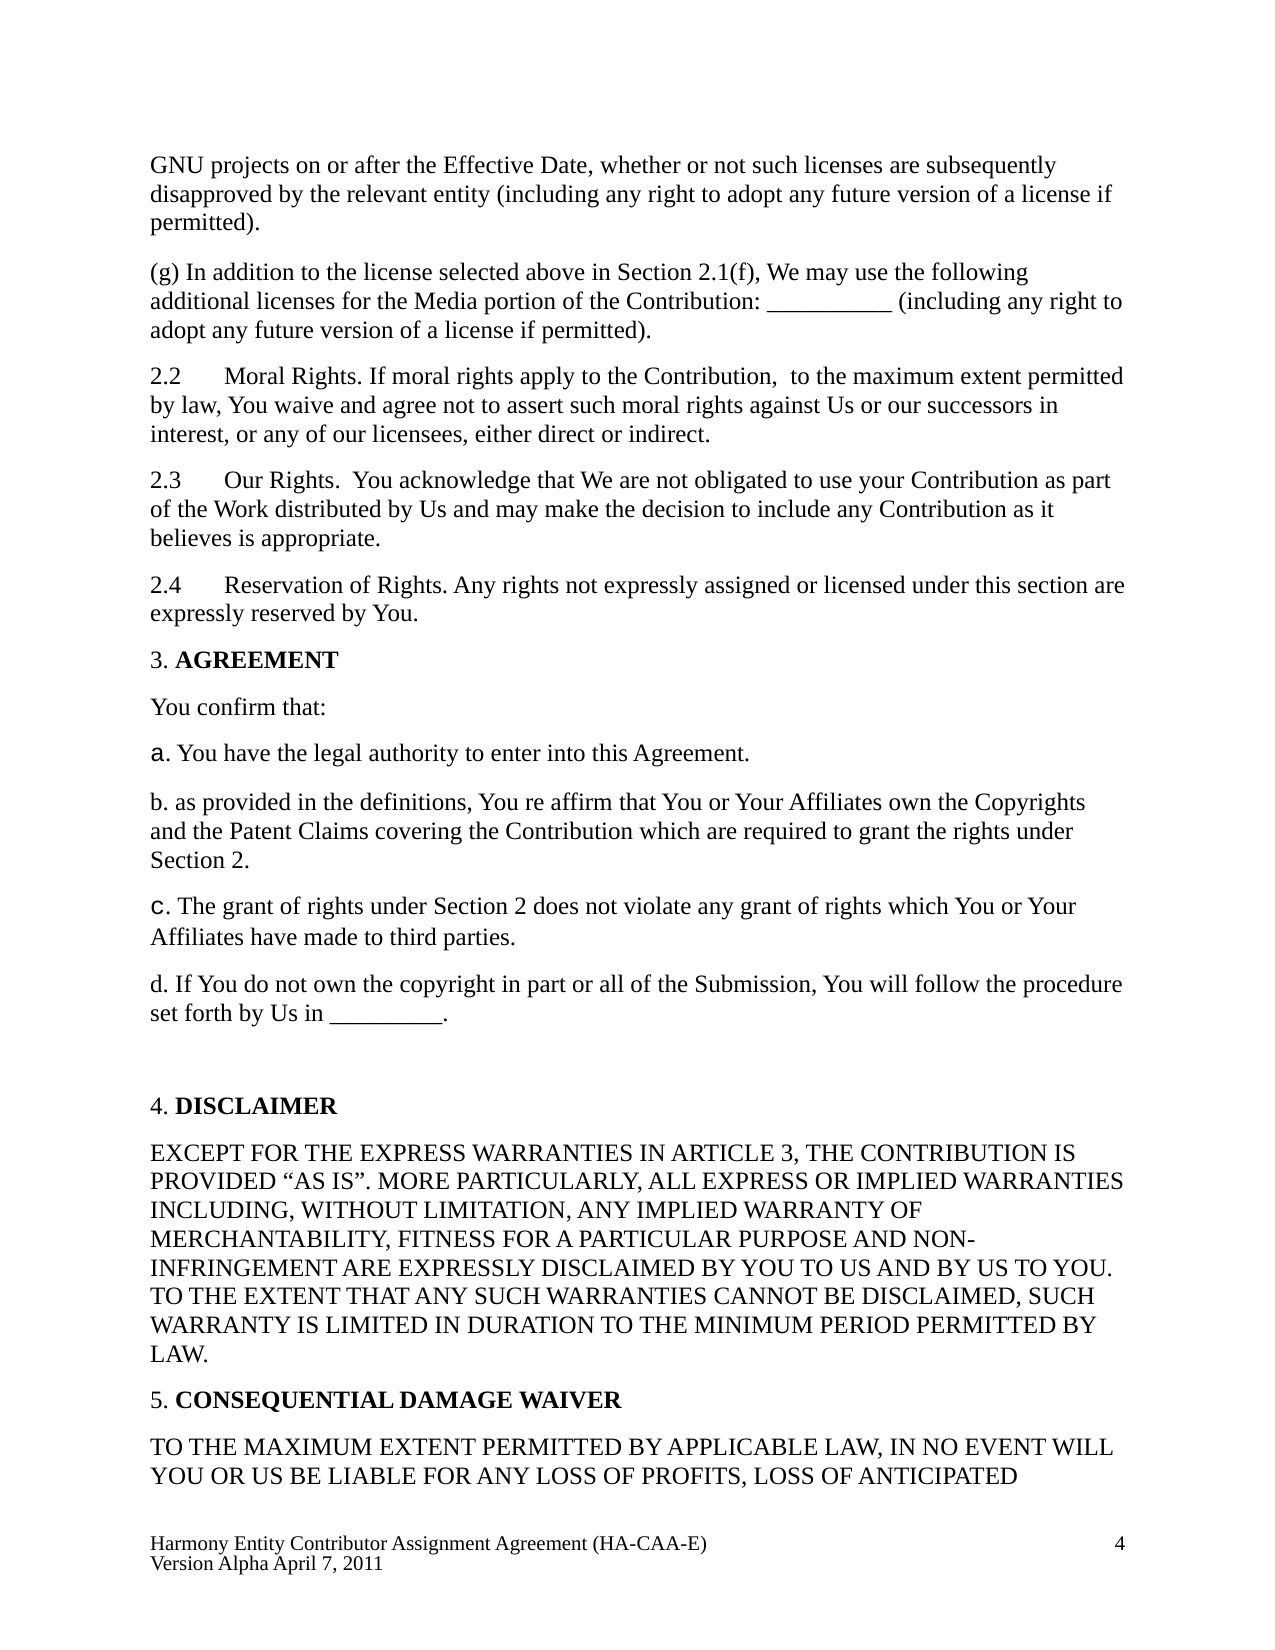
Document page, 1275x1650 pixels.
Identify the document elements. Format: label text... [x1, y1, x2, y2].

text 3. AGREEMENT [150, 645, 1125, 674]
text 2.4 Reservation of Rights. Any rights not expressly assigned or licensed under this section are expressly reserved by You. [150, 570, 1125, 627]
text 2.3 Our Rights. You acknowledge that We are not obligated to use your Contribution as part of the Work distributed by Us and may make the decision to include any Contribution as it believes is appropriate. [150, 466, 1125, 552]
text b. as provided in the definitions, You re affirm that You or Your Affiliates own the Copyrights and the Patent Claims covering the Contribution which are required to grant the rights under Section 2. [150, 787, 1125, 873]
text (g) In addition to the license selected above in Section 2.1(f), We may use the following additional licenses for the Media portion of the Contribution: __________ (including any right to adopt any future version of a license if permitted). [150, 257, 1125, 343]
text a. You have the legal authority to enter into this Agreement. [150, 738, 1125, 769]
text EXCEPT FOR THE EXPRESS WARRANTIES IN ARTICLE 3, THE CONTRIBUTION IS PROVIDED “AS IS”. MORE PARTICULARLY, ALL EXPRESS OR IMPLIED WARRANTIES INCLUDING, WITHOUT LIMITATION, ANY IMPLIED WARRANTY OF MERCHANTABILITY, FITNESS FOR A PARTICULAR PURPOSE AND NON-INFRINGEMENT ARE EXPRESSLY DISCLAIMED BY YOU TO US AND BY US TO YOU. TO THE EXTENT THAT ANY SUCH WARRANTIES CANNOT BE DISCLAIMED, SUCH WARRANTY IS LIMITED IN DURATION TO THE MINIMUM PERIOD PERMITTED BY LAW. [150, 1138, 1125, 1368]
text 5. CONSEQUENTIAL DAMAGE WAIVER [150, 1386, 1125, 1414]
text 2.2 Moral Rights. If moral rights apply to the Contribution, to the maximum extent permitted by law, You waive and agree not to assert such moral rights against Us or our successors in interest, or any of our licensees, either direct or indirect. [150, 361, 1125, 448]
text TO THE MAXIMUM EXTENT PERMITTED BY APPLICABLE LAW, IN NO EVENT WILL YOU OR US BE LIABLE FOR ANY LOSS OF PROFITS, LOSS OF ANTICIPATED [150, 1432, 1125, 1490]
text You confirm that: [150, 692, 1125, 721]
text c. The grant of rights under Section 2 does not violate any grant of rights which You or Your Affiliates have made to third parties. [150, 891, 1125, 951]
text GNU projects on or after the Effective Date, whether or not such licenses are subsequently disapproved by the relevant entity (including any right to adopt any future version of a license if permitted). [150, 150, 1125, 236]
text d. If You do not own the copyright in part or all of the Submission, You will follow the procedure set forth by Us in _________. [150, 969, 1125, 1026]
text 4. DISCLAIMER [150, 1091, 1125, 1120]
